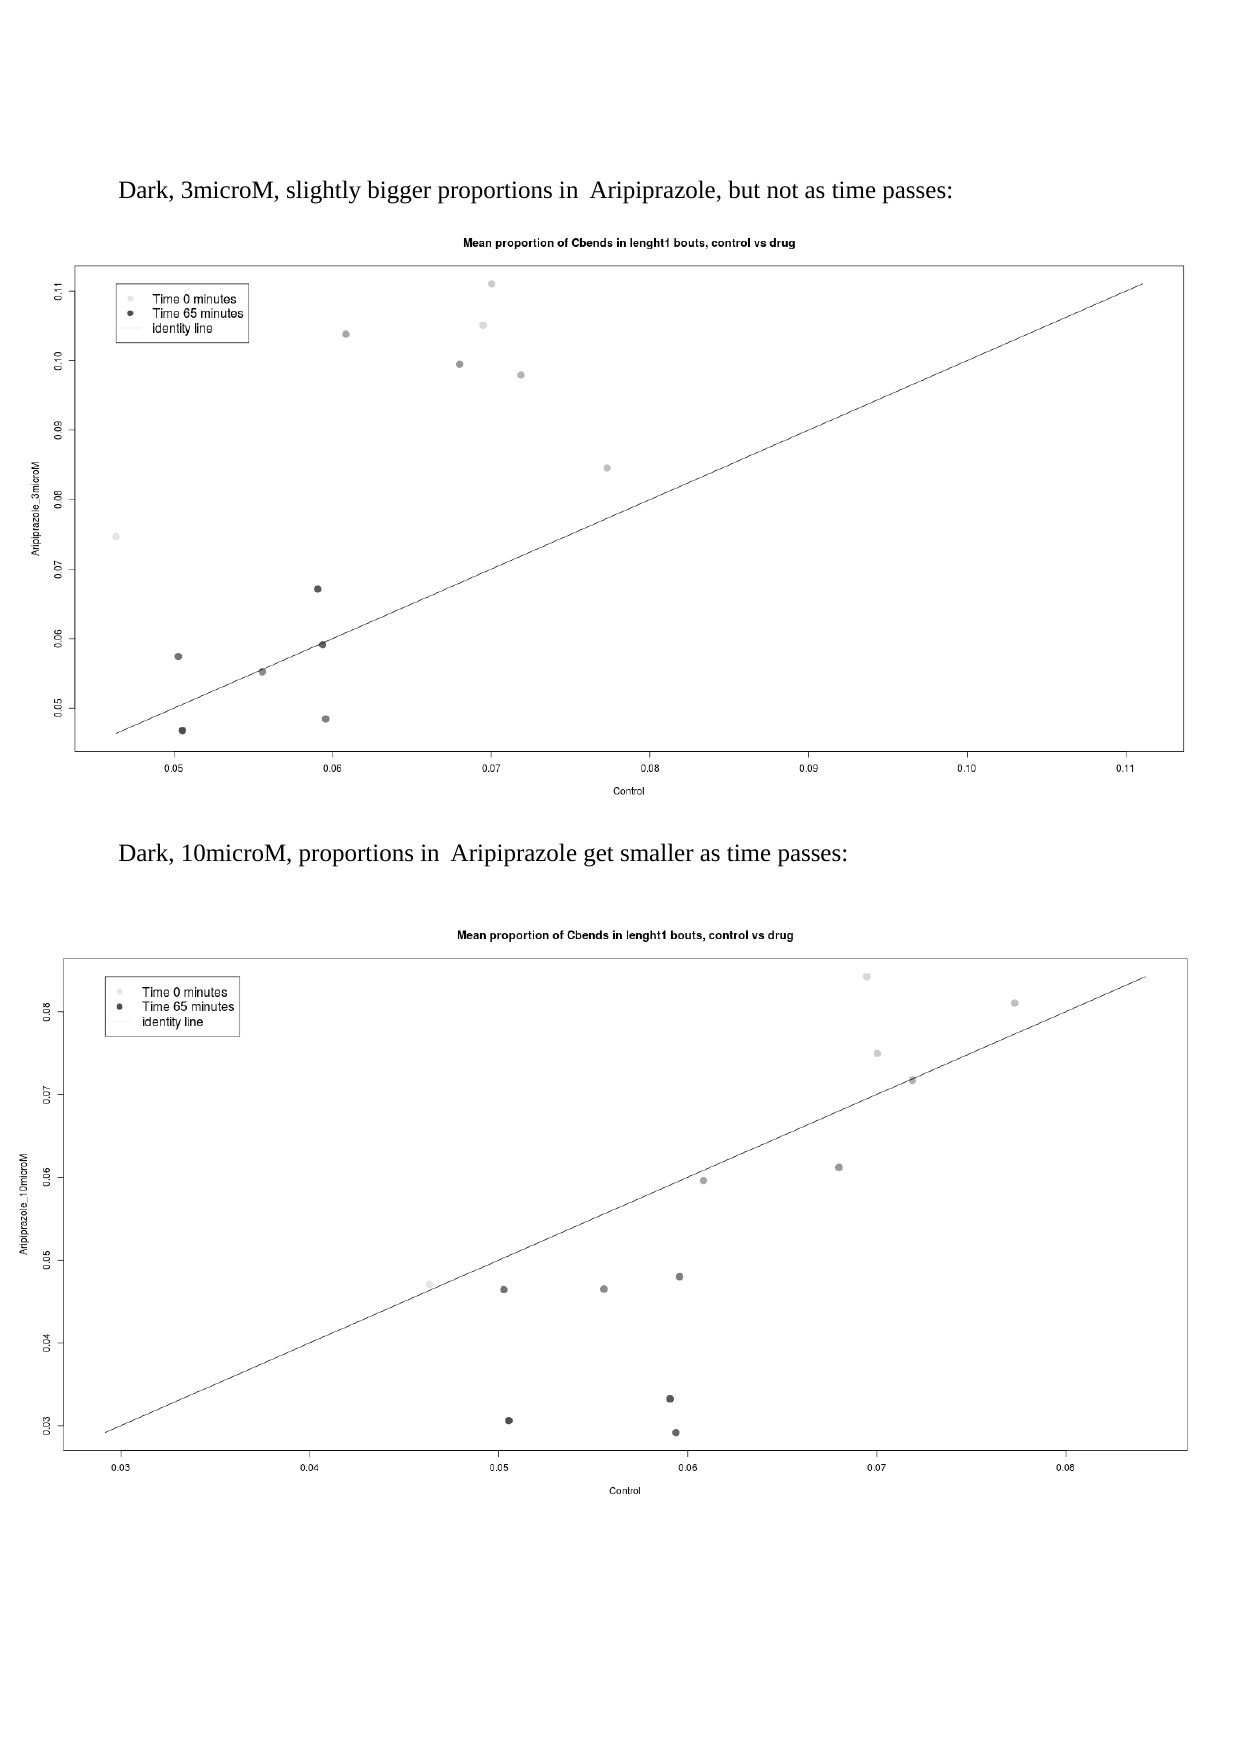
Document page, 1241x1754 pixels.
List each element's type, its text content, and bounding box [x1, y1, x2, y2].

text Dark, 3microM, slightly bigger proportions in Aripiprazole, but not as time passes: [118, 176, 1122, 204]
picture [16, 911, 1211, 1509]
picture [28, 220, 1207, 809]
text Dark, 10microM, proportions in Aripiprazole get smaller as time passes: [118, 838, 1122, 866]
